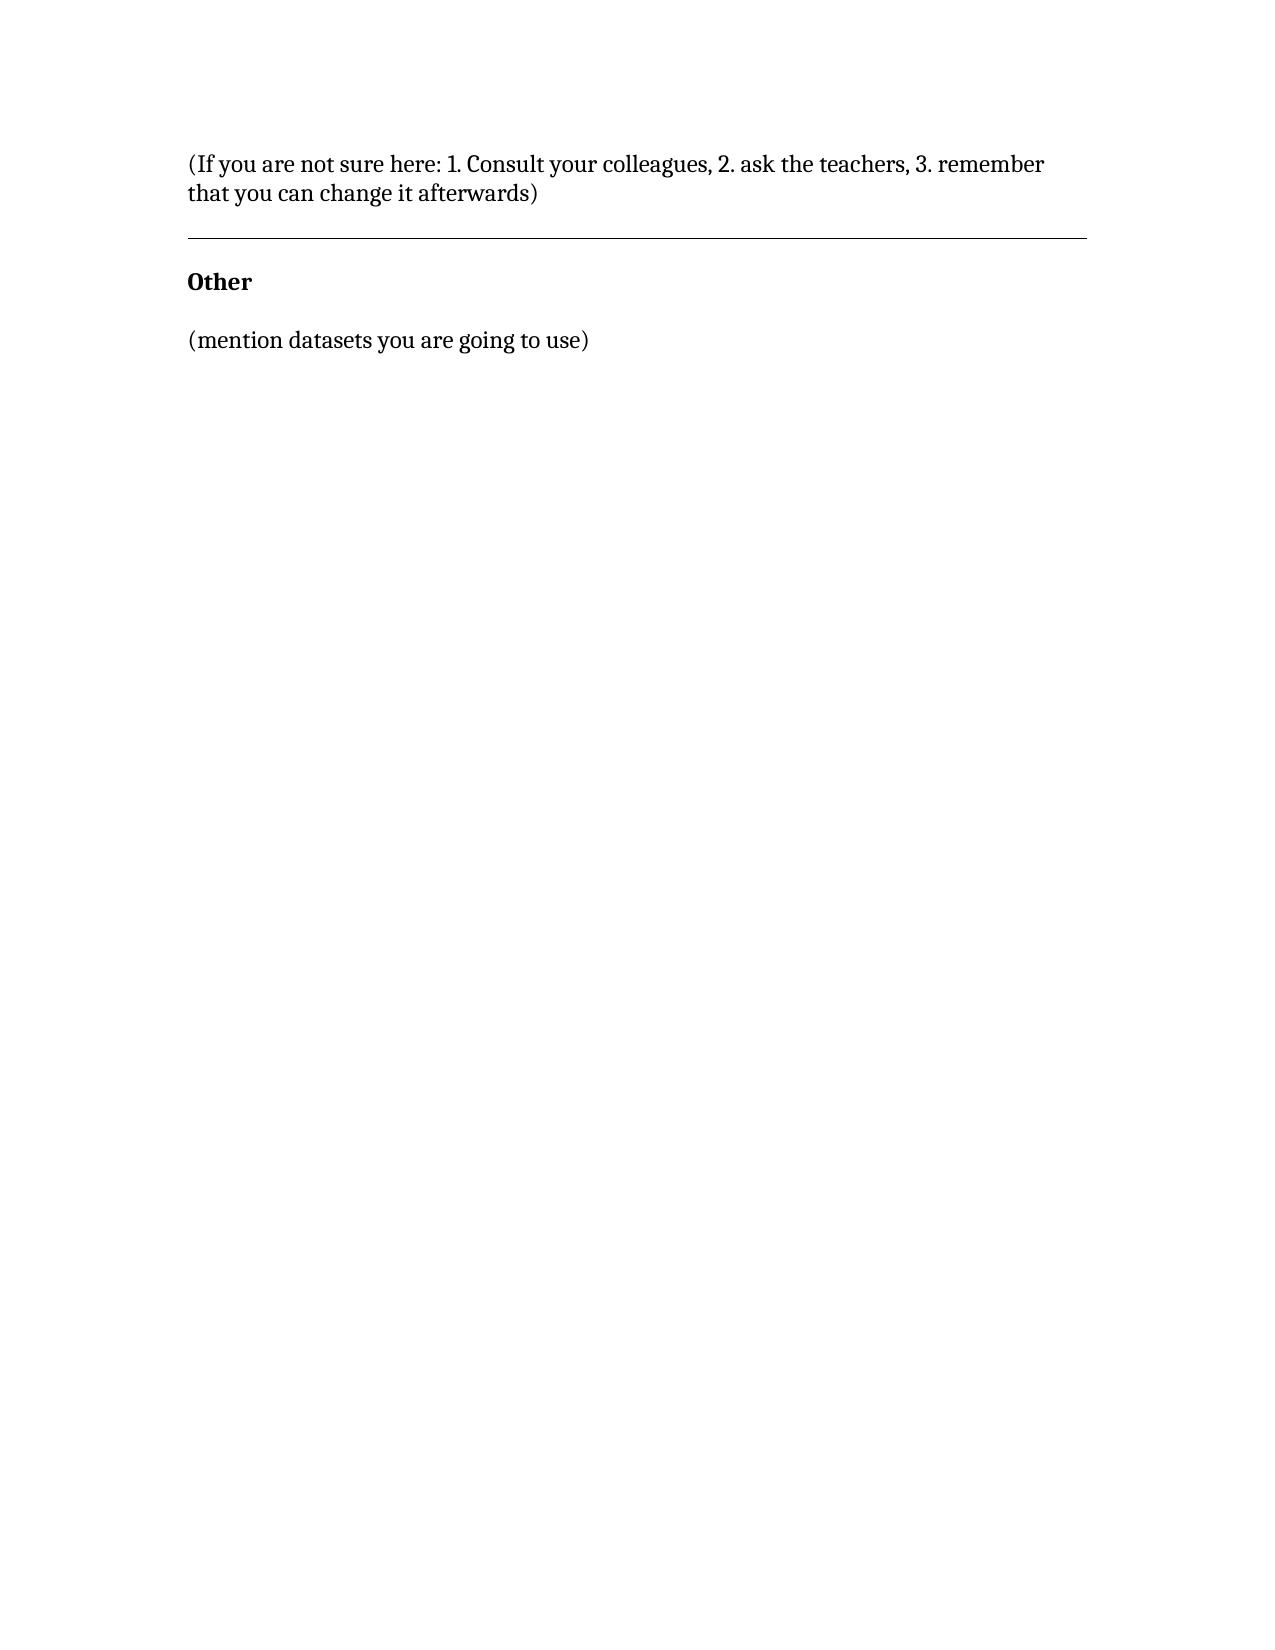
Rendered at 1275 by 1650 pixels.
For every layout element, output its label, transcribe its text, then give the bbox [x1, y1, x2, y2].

text (mention datasets you are going to use) [187, 326, 1087, 354]
text (If you are not sure here: 1. Consult your colleagues, 2. ask the teachers, 3. remember that you can change it afterwards) [187, 150, 1087, 207]
text Other [187, 268, 1087, 297]
